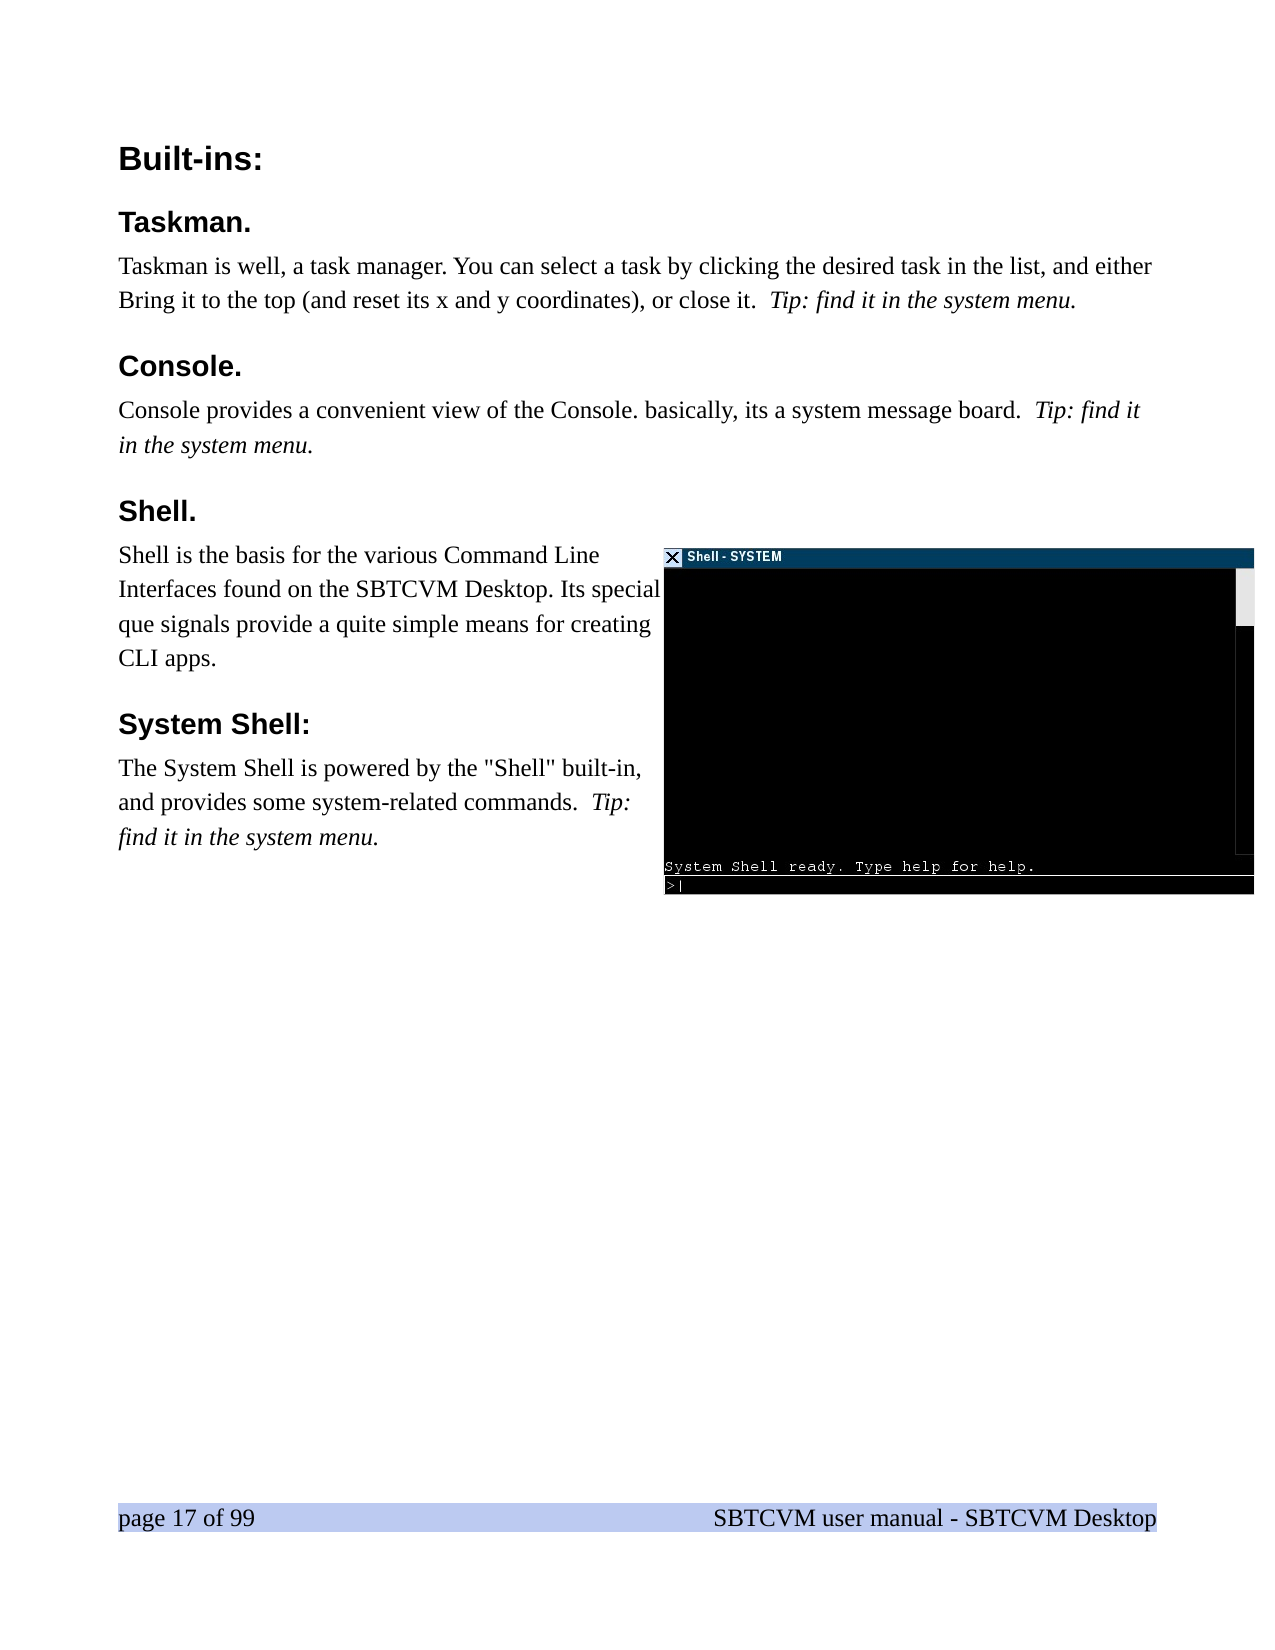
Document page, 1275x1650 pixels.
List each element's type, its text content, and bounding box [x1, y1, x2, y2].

picture [663, 548, 1255, 895]
text Taskman is well, a task manager. You can select a task by clicking the desired task in the list, and either Bring it to the top (and reset its x and y coordinates), or close it. Tip: find it in the system menu. [118, 251, 1157, 314]
subtitle System Shell: [118, 707, 663, 741]
subtitle Built-ins: [118, 139, 1157, 178]
text Console provides a convenient view of the Console. basically, its a system message board. Tip: find it in the system menu. [118, 395, 1157, 458]
subtitle Shell. [118, 493, 1157, 527]
subtitle Console. [118, 349, 1157, 383]
subtitle Taskman. [118, 205, 1157, 238]
text Shell is the basis for the various Command Line Interfaces found on the SBTCVM Desktop. Its special que signals provide a quite simple means for creating CLI apps. [118, 540, 1157, 672]
text The System Shell is powered by the "Shell" built-in, and provides some system-related commands. Tip: find it in the system menu. [118, 753, 663, 851]
